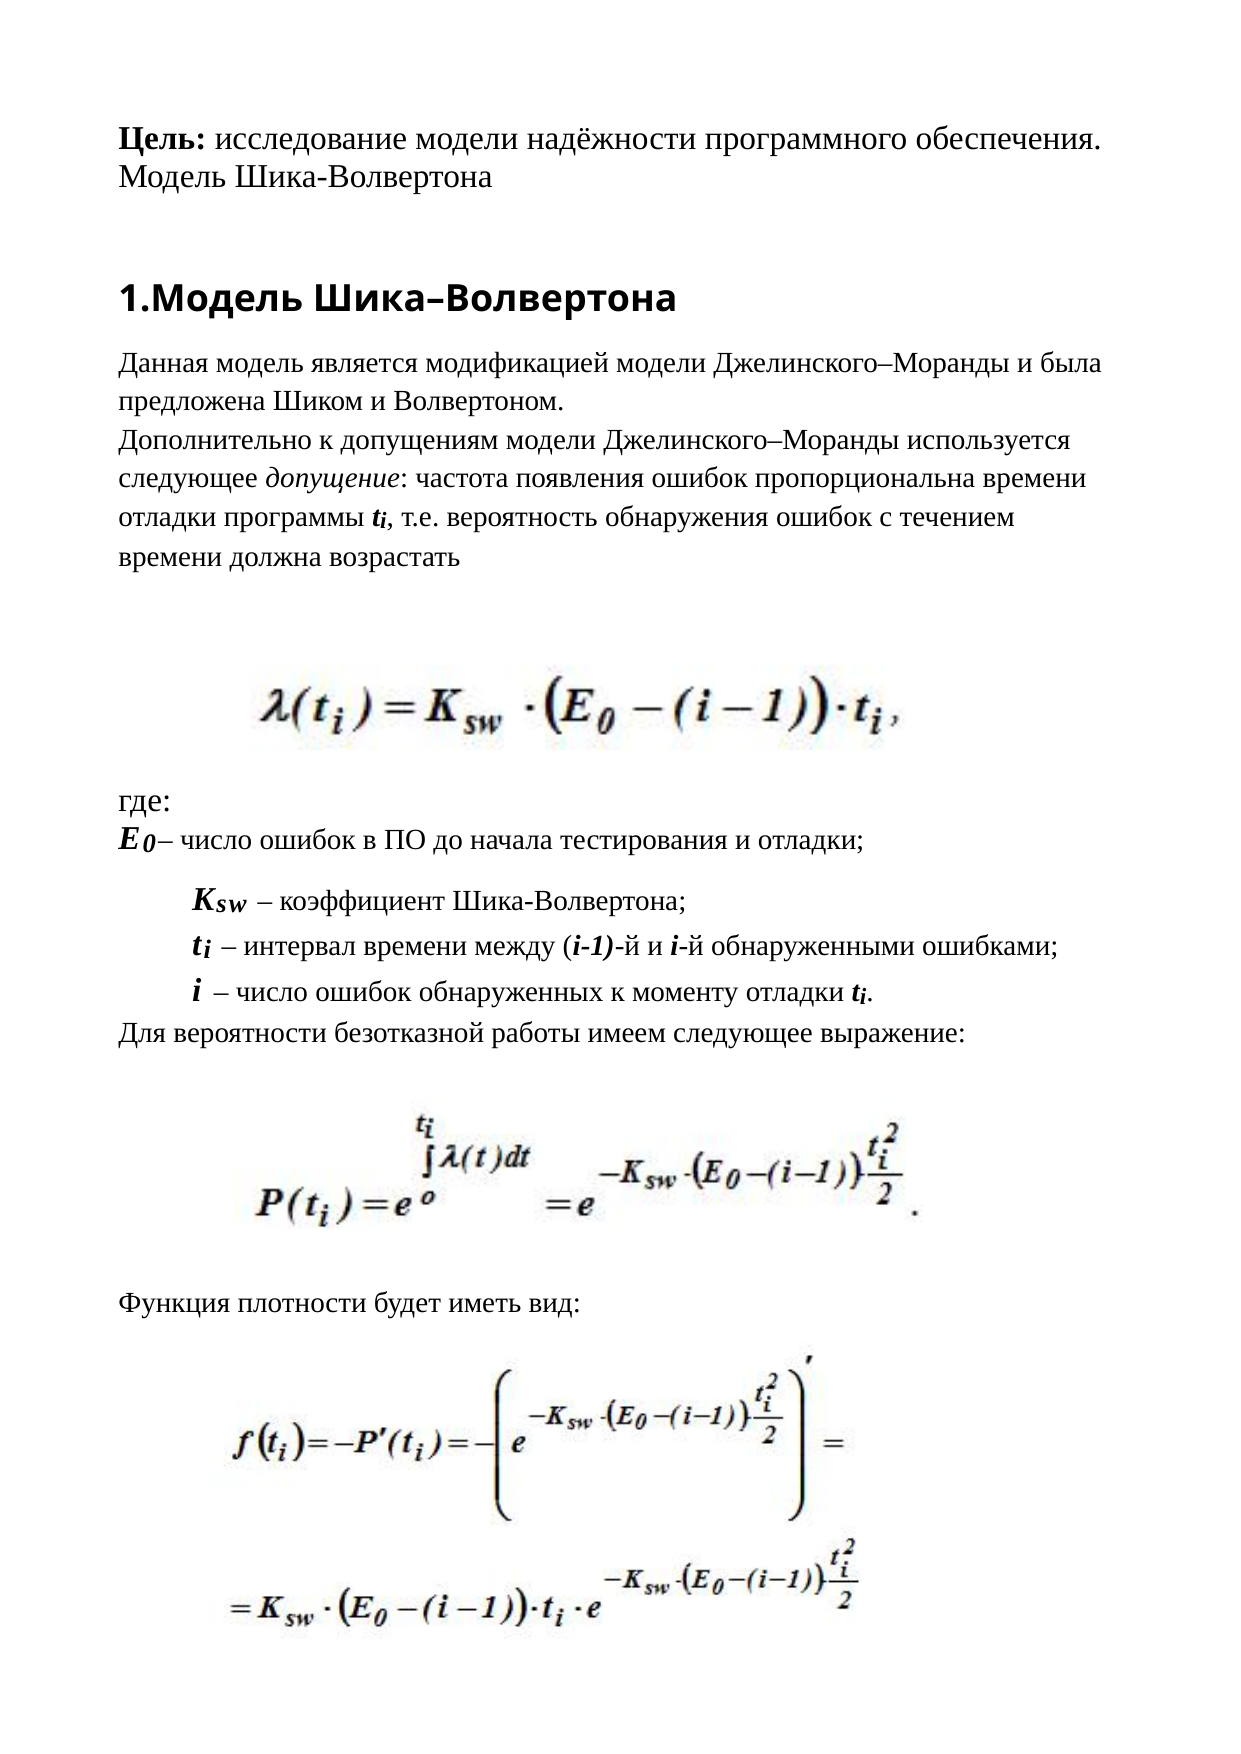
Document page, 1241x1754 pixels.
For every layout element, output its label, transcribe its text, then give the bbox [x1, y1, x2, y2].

text Функция плотности будет иметь вид: [118, 1285, 1122, 1319]
text Для вероятности безотказной работы имеем следующее выражение: [118, 1015, 1122, 1049]
picture [217, 1077, 943, 1247]
text где: [118, 616, 1122, 818]
text E0– число ошибок в ПО до начала тестирования и отладки; [118, 818, 1122, 858]
text Данная модель является модификацией модели Джелинского–Моранды и была предложена Шиком и Волвертоном. [118, 345, 1122, 417]
text Дополнительно к допущениям модели Джелинского–Моранды используется следующее допущение: частота появления ошибок пропорциональна времени отладки программы ti, т.е. вероятность обнаружения ошибок с течением времени должна возрастать [118, 422, 1122, 572]
text 1.Модель Шика–Волвертона [118, 271, 1122, 322]
text Цель: исследование модели надёжности программного обеспечения. [118, 118, 1122, 156]
text Модель Шика-Волвертона [118, 156, 1122, 195]
text Ksw – коэффициент Шика-Волвертона; [192, 879, 1122, 919]
picture [196, 1333, 922, 1690]
text ti – интервал времени между (i-1)-й и i-й обнаруженными ошибками; [192, 925, 1122, 965]
picture [214, 637, 929, 780]
text i – число ошибок обнаруженных к моменту отладки ti. [192, 971, 1122, 1009]
